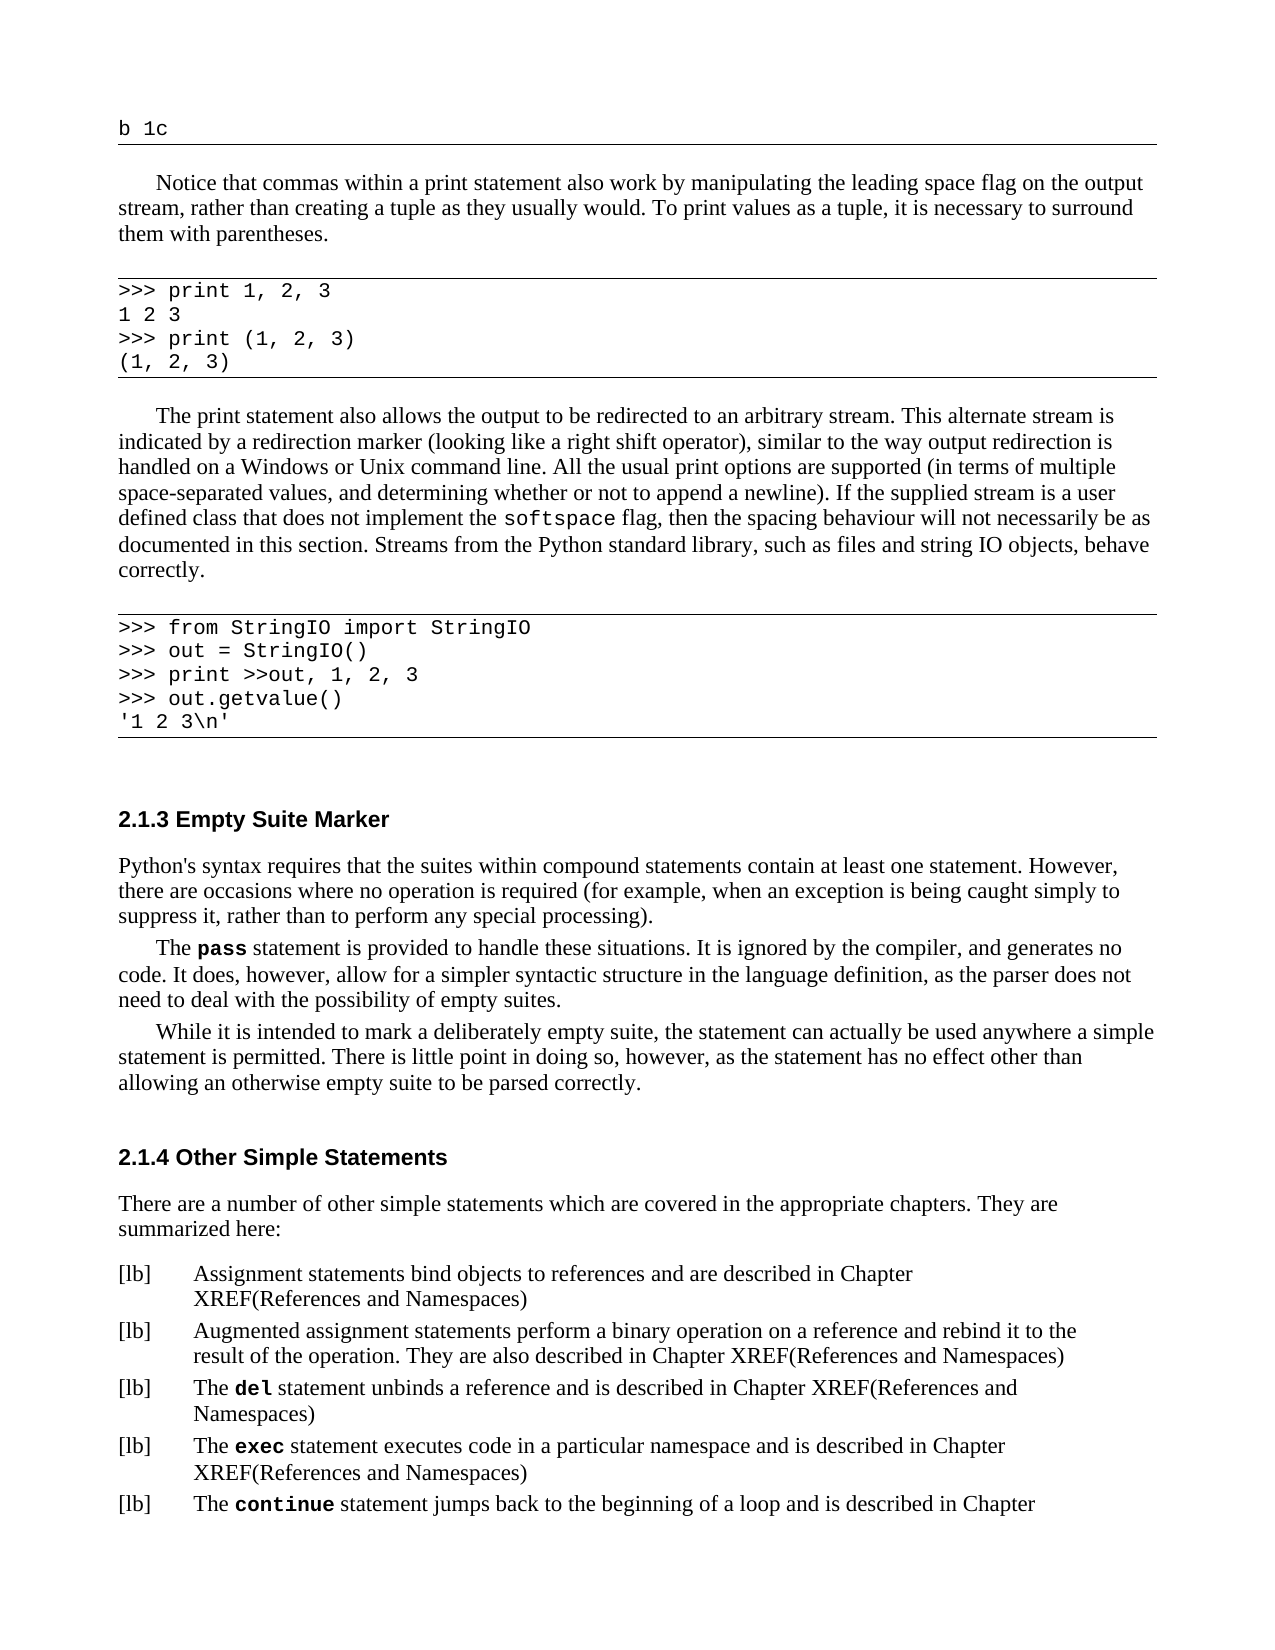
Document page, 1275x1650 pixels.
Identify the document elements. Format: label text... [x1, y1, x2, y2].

text >>> out = StringIO() [118, 640, 1157, 664]
text '1 2 3\n' [118, 711, 1157, 737]
text [lb] The exec statement executes code in a particular namespace and is described in Chapter XREF(References and Namespaces) [118, 1433, 1082, 1485]
text The pass statement is provided to handle these situations. It is ignored by the compiler, and generates no code. It does, however, allow for a simpler syntactic structure in the language definition, as the parser does not need to deal with the possibility of empty suites. [118, 935, 1157, 1013]
text While it is intended to mark a deliberately empty suite, the statement can actually be used anywhere a simple statement is permitted. There is little point in doing so, however, as the statement has no effect other than allowing an otherwise empty suite to be parsed correctly. [118, 1019, 1157, 1095]
text >>> from StringIO import StringIO [118, 615, 1157, 640]
text There are a number of other simple statements which are covered in the appropriate chapters. They are summarized here: [118, 1191, 1157, 1242]
text The print statement also allows the output to be redirected to an arbitrary stream. This alternate stream is indicated by a redirection marker (looking like a right shift operator), similar to the way output redirection is handled on a Windows or Unix command line. All the usual print options are supported (in terms of multiple space-separated values, and determining whether or not to append a newline). If the supplied stream is a user defined class that does not implement the softspace flag, then the spacing behaviour will not necessarily be as documented in this section. Streams from the Python standard library, such as files and string IO objects, behave correctly. [118, 403, 1157, 582]
text >>> print 1, 2, 3 [118, 279, 1157, 304]
text 1 2 3 [118, 304, 1157, 328]
text b 1c [118, 118, 1157, 144]
subtitle 2.1.4 Other Simple Statements [118, 1139, 1157, 1170]
text Python's syntax requires that the suites within compound statements contain at least one statement. However, there are occasions where no operation is required (for example, when an exception is being caught simply to suppress it, rather than to perform any special processing). [118, 853, 1157, 929]
text (1, 2, 3) [118, 351, 1157, 377]
text [lb] The del statement unbinds a reference and is described in Chapter XREF(References and Namespaces) [118, 1375, 1082, 1427]
text >>> out.getvalue() [118, 688, 1157, 711]
text [lb] Assignment statements bind objects to references and are described in Chapter XREF(References and Namespaces) [118, 1261, 1082, 1311]
text Notice that commas within a print statement also work by manipulating the leading space flag on the output stream, rather than creating a tuple as they usually would. To print values as a tuple, it is necessary to surround them with parentheses. [118, 170, 1157, 246]
text [lb] Augmented assignment statements perform a binary operation on a reference and rebind it to the result of the operation. They are also described in Chapter XREF(References and Namespaces) [118, 1318, 1082, 1368]
subtitle 2.1.3 Empty Suite Marker [118, 801, 1157, 832]
text >>> print (1, 2, 3) [118, 328, 1157, 351]
text >>> print >>out, 1, 2, 3 [118, 664, 1157, 688]
text [lb] The continue statement jumps back to the beginning of a loop and is described in Chapter [118, 1491, 1082, 1518]
